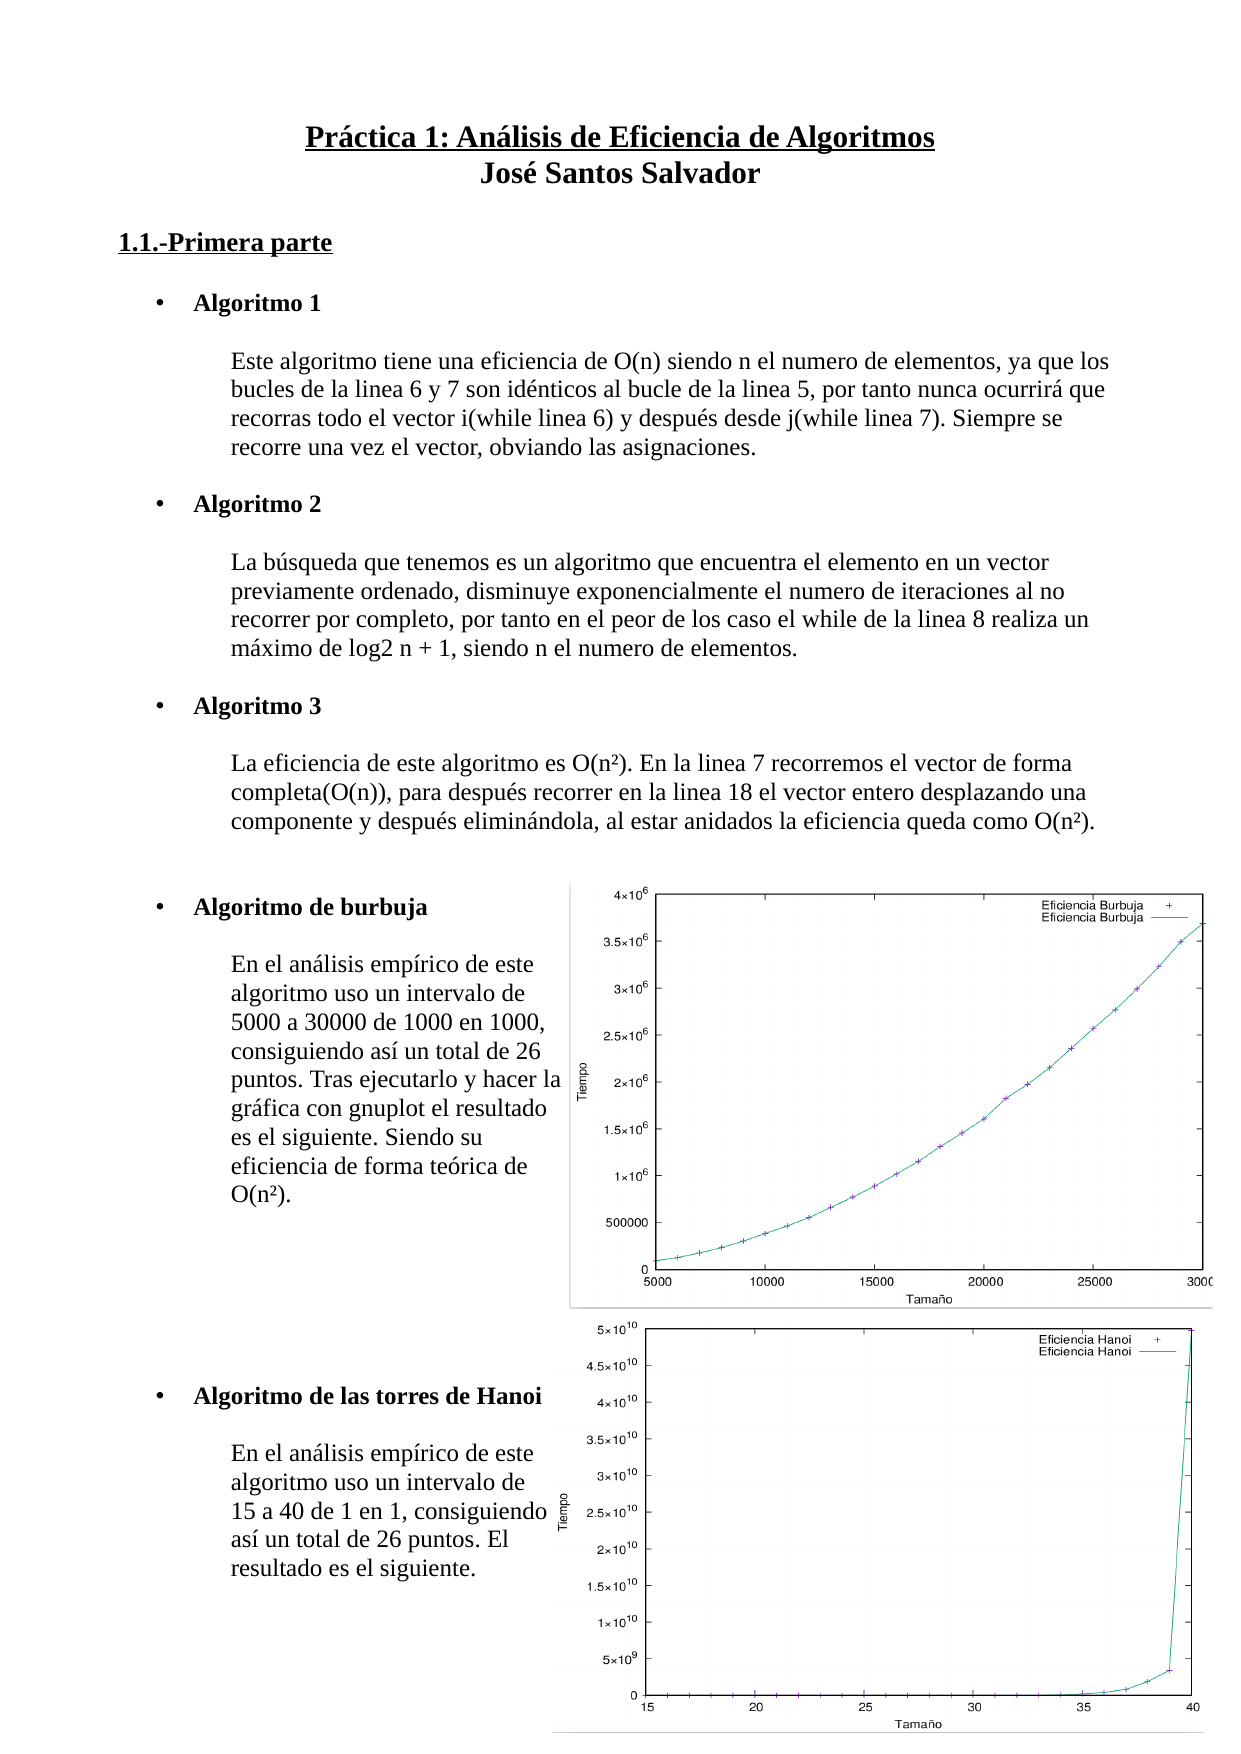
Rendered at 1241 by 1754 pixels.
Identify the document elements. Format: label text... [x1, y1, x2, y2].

list En el análisis empírico de este algoritmo uso un intervalo de 5000 a 30000 de 1000 en 1000, consiguiendo así un total de 26 puntos. Tras ejecutarlo y hacer la gráfica con gnuplot el resultado es el siguiente. Siendo su eficiencia de forma teórica de O(n²). [193, 949, 568, 1208]
list En el análisis empírico de este algoritmo uso un intervalo de 15 a 40 de 1 en 1, consiguiendo así un total de 26 puntos. El resultado es el siguiente. [193, 1438, 552, 1582]
text José Santos Salvador [118, 154, 1122, 190]
list Algoritmo de las torres de Hanoi [156, 1381, 552, 1409]
list Este algoritmo tiene una eficiencia de O(n) siendo n el numero de elementos, ya que los bucles de la linea 6 y 7 son idénticos al bucle de la linea 5, por tanto nunca ocurrirá que recorras todo el vector i(while linea 6) y después desde j(while linea 7). Siempre se recorre una vez el vector, obviando las asignaciones. [193, 346, 1122, 461]
text Práctica 1: Análisis de Eficiencia de Algoritmos [118, 118, 1122, 154]
list La eficiencia de este algoritmo es O(n²). En la linea 7 recorremos el vector de forma completa(O(n)), para después recorrer en la linea 18 el vector entero desplazando una componente y después eliminándola, al estar anidados la eficiencia queda como O(n²). [193, 748, 1122, 834]
picture [552, 1317, 1206, 1733]
list Algoritmo 2 [156, 489, 1122, 518]
list La búsqueda que tenemos es un algoritmo que encuentra el elemento en un vector previamente ordenado, disminuye exponencialmente el numero de iteraciones al no recorrer por completo, por tanto en el peor de los caso el while de la linea 8 realiza un máximo de log2 n + 1, siendo n el numero de elementos. [193, 547, 1122, 662]
picture [568, 883, 1213, 1309]
list Algoritmo 1 [156, 288, 1122, 317]
list Algoritmo 3 [156, 691, 1122, 719]
list Algoritmo de burbuja [156, 892, 568, 921]
text 1.1.-Primera parte [118, 226, 1122, 257]
